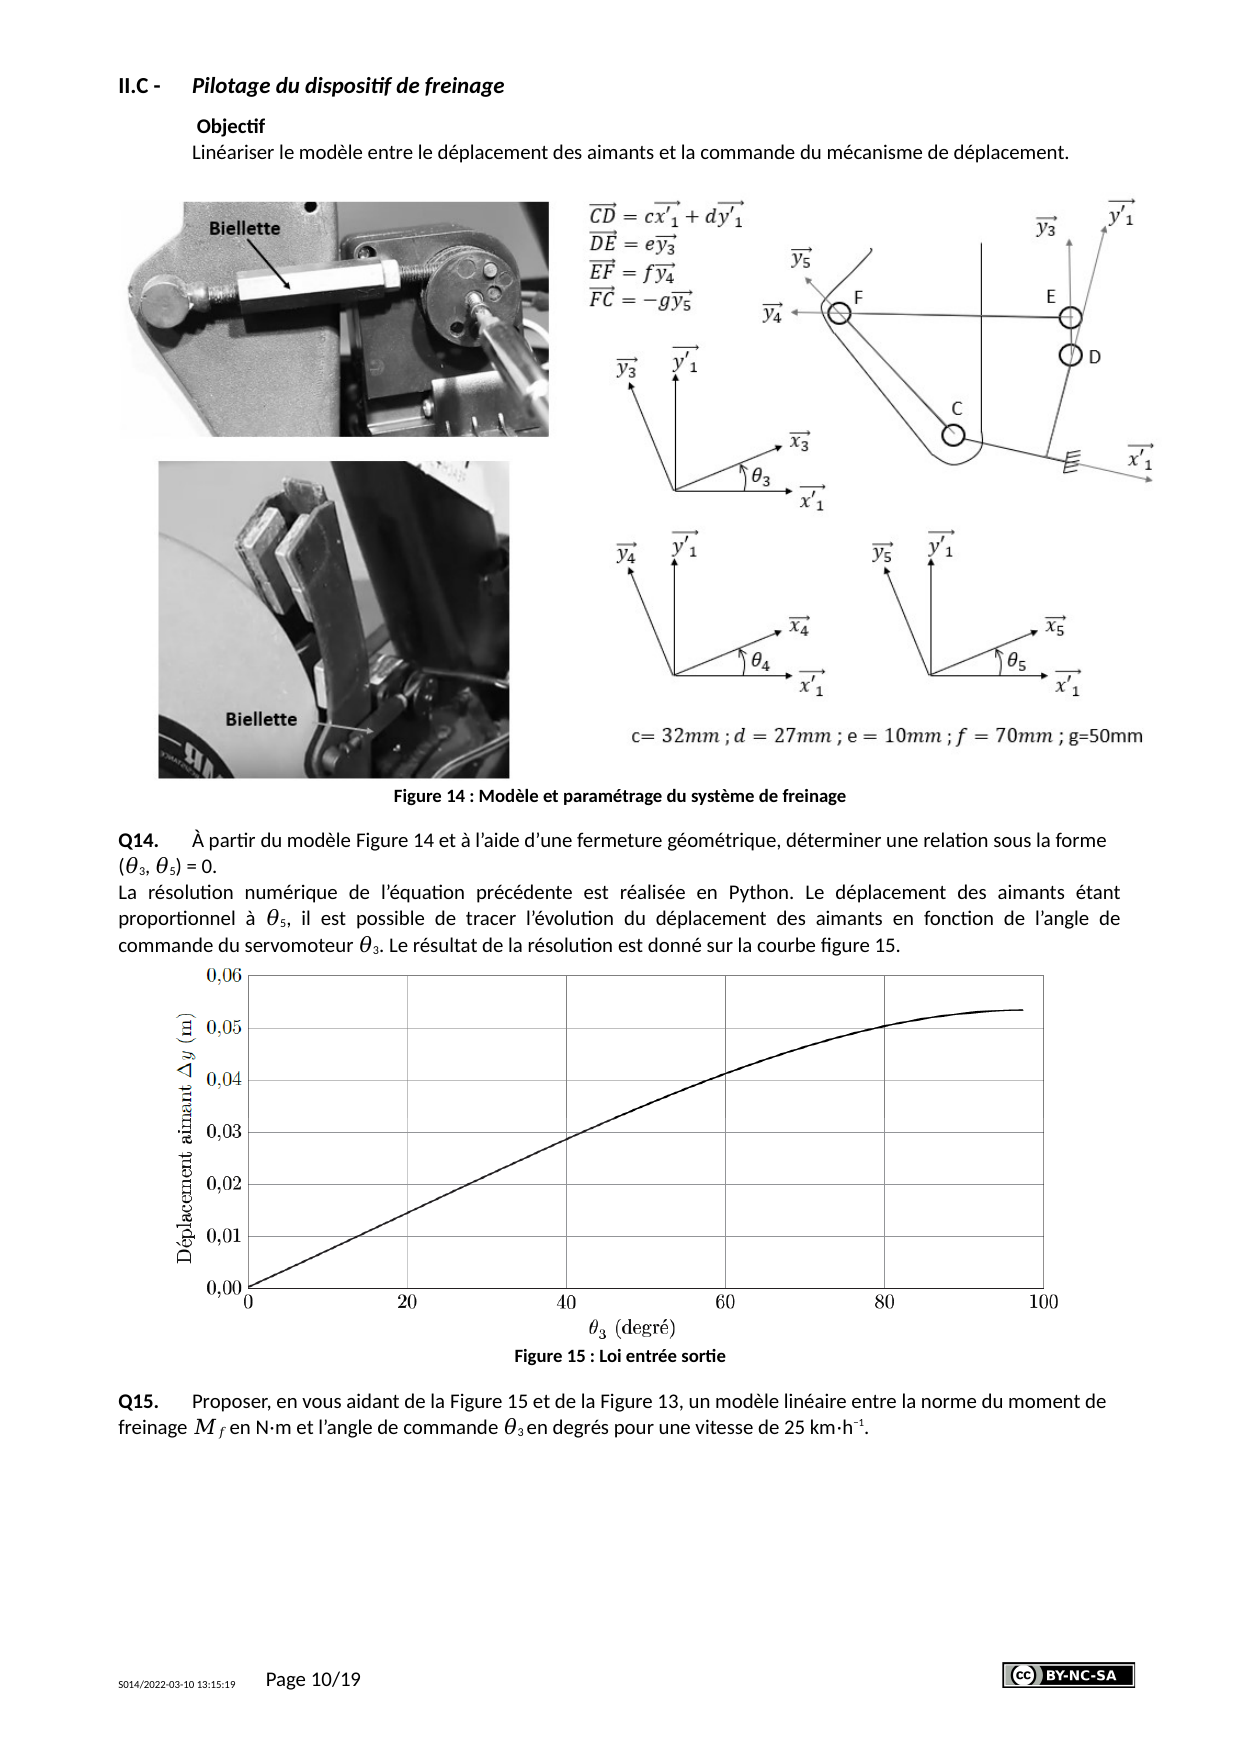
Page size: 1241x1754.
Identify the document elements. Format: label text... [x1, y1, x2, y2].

text La résolution numérique de l’équation précédente est réalisée en Python. Le déplacement des aimants étant proportionnel à 𝜃5, il est possible de tracer l’évolution du déplacement des aimants en fonction de l’angle de commande du servomoteur 𝜃3. Le résultat de la résolution est donné sur la courbe figure 15. [118, 879, 1122, 957]
text Objectif [192, 113, 1122, 139]
text Figure 14 : Modèle et paramétrage du système de freinage [118, 784, 1122, 807]
text Figure 15 : Loi entrée sortie [118, 1344, 1122, 1367]
text Linéariser le modèle entre le déplacement des aimants et la commande du mécanisme de déplacement. [118, 139, 1122, 165]
subtitle À partir du modèle Figure 14 et à l’aide d’une fermeture géométrique, déterminer une relation sous la forme (𝜃3, 𝜃5) = 0. [118, 828, 1122, 879]
subtitle Proposer, en vous aidant de la Figure 15 et de la Figure 13, un modèle linéaire entre la norme du moment de freinage 𝑀𝑓 en N⋅m et l’angle de commande 𝜃3 en degrés pour une vitesse de 25 km⋅h−1. [118, 1388, 1122, 1439]
picture [161, 958, 1082, 1344]
picture [118, 192, 1164, 784]
picture [1002, 1662, 1136, 1688]
subtitle Pilotage du dispositif de freinage [118, 72, 1122, 99]
